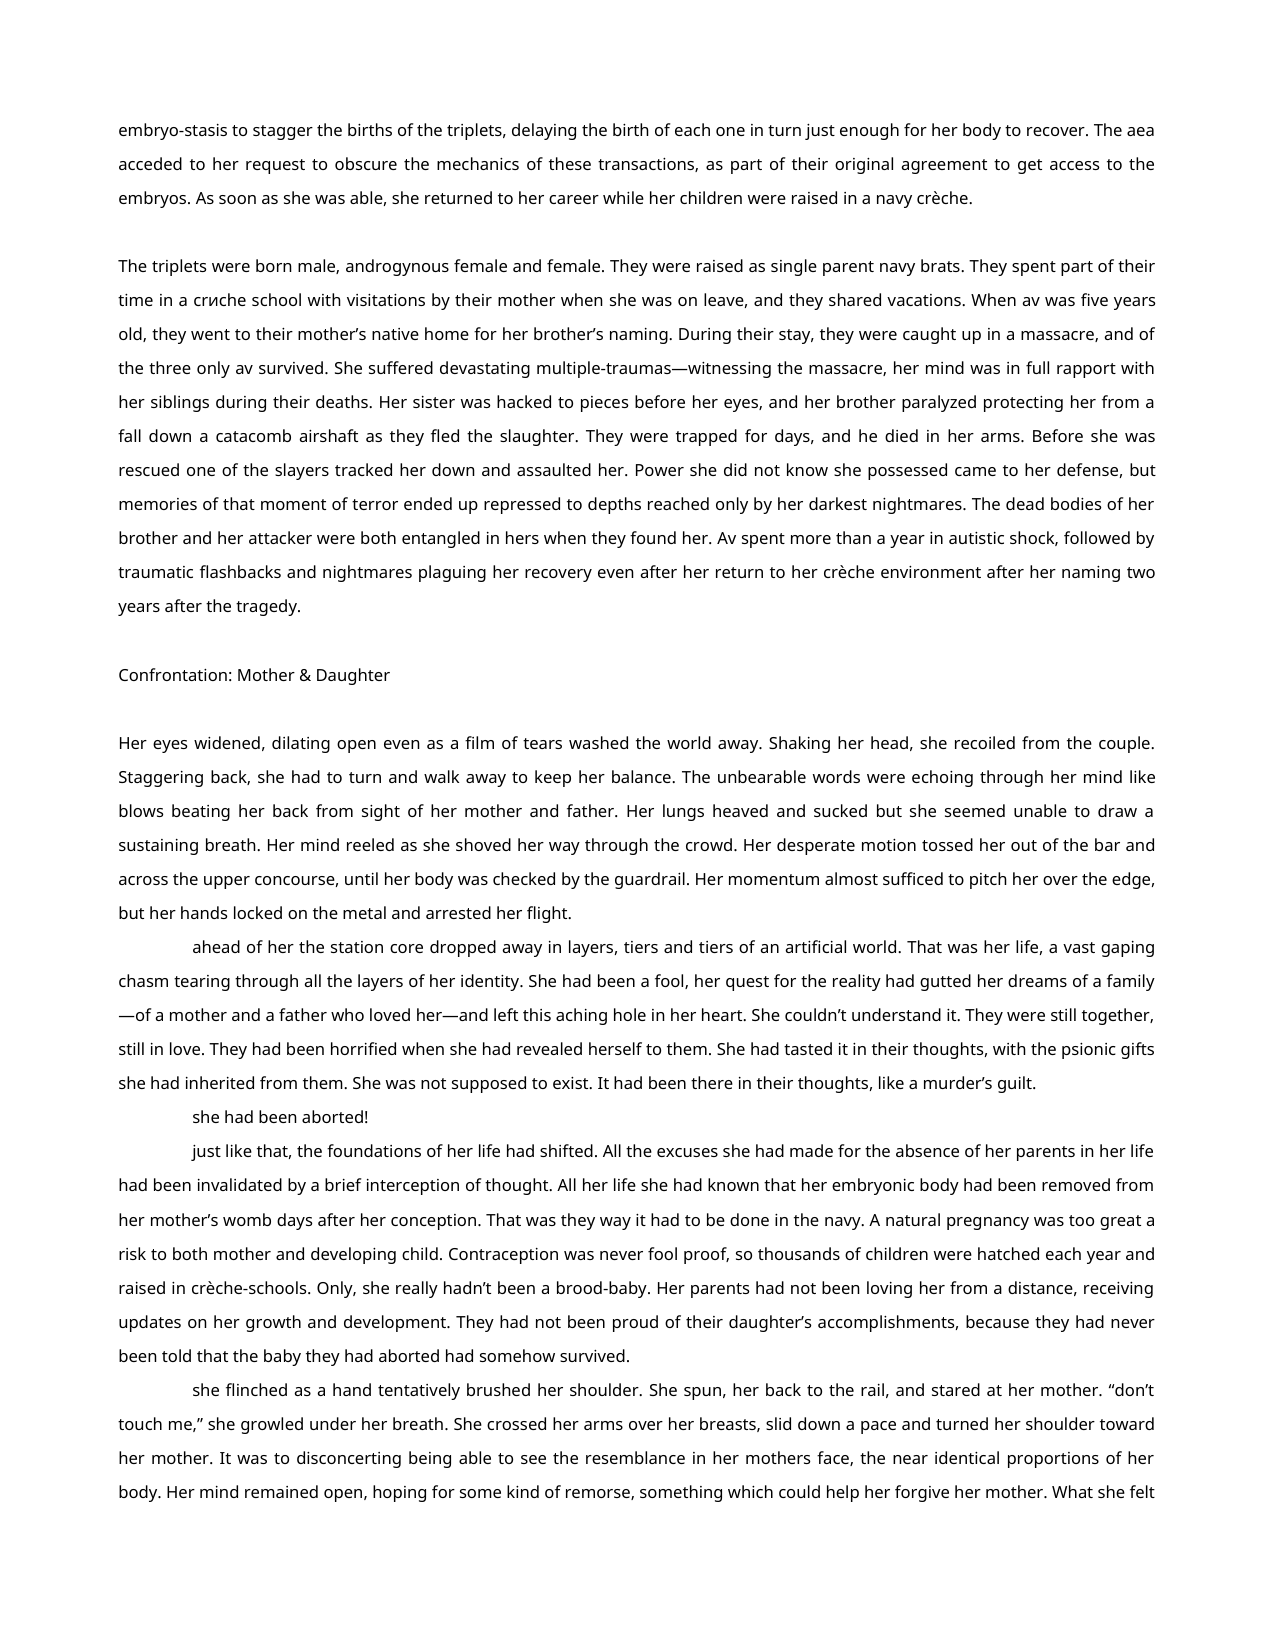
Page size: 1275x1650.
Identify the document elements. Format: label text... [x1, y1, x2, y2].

text just like that, the foundations of her life had shifted. All the excuses she had made for the absence of her parents in her life had been invalidated by a brief interception of thought. All her life she had known that her embryonic body had been removed from her mother’s womb days after her conception. That was they way it had to be done in the navy. A natural pregnancy was too great a risk to both mother and developing child. Contraception was never fool proof, so thousands of children were hatched each year and raised in crèche-schools. Only, she really hadn’t been a brood-baby. Her parents had not been loving her from a distance, receiving updates on her growth and development. They had not been proud of their daughter’s accomplishments, because they had never been told that the baby they had aborted had somehow survived. [118, 1140, 1157, 1367]
text she flinched as a hand tentatively brushed her shoulder. She spun, her back to the rail, and stared at her mother. “don’t touch me,” she growled under her breath. She crossed her arms over her breasts, slid down a pace and turned her shoulder toward her mother. It was to disconcerting being able to see the resemblance in her mothers face, the near identical proportions of her body. Her mind remained open, hoping for some kind of remorse, something which could help her forgive her mother. What she felt [118, 1378, 1157, 1503]
text Her eyes widened, dilating open even as a film of tears washed the world away. Shaking her head, she recoiled from the couple. Staggering back, she had to turn and walk away to keep her balance. The unbearable words were echoing through her mind like blows beating her back from sight of her mother and father. Her lungs heaved and sucked but she seemed unable to draw a sustaining breath. Her mind reeled as she shoved her way through the crowd. Her desperate motion tossed her out of the bar and across the upper concourse, until her body was checked by the guardrail. Her momentum almost sufficed to pitch her over the edge, but her hands locked on the metal and arrested her flight. [118, 731, 1157, 924]
text ahead of her the station core dropped away in layers, tiers and tiers of an artificial world. That was her life, a vast gaping chasm tearing through all the layers of her identity. She had been a fool, her quest for the reality had gutted her dreams of a family—of a mother and a father who loved her—and left this aching hole in her heart. She couldn’t understand it. They were still together, still in love. They had been horrified when she had revealed herself to them. She had tasted it in their thoughts, with the psionic gifts she had inherited from them. She was not supposed to exist. It had been there in their thoughts, like a murder’s guilt. [118, 936, 1157, 1094]
text Confrontation: Mother & Daughter [118, 663, 1157, 686]
text embryo-stasis to stagger the births of the triplets, delaying the birth of each one in turn just enough for her body to recover. The aea acceded to her request to obscure the mechanics of these transactions, as part of their original agreement to get access to the embryos. As soon as she was able, she returned to her career while her children were raised in a navy crèche. [118, 118, 1157, 209]
text The triplets were born male, androgynous female and female. They were raised as single parent navy brats. They spent part of their time in a crиche school with visitations by their mother when she was on leave, and they shared vacations. When av was five years old, they went to their mother’s native home for her brother’s naming. During their stay, they were caught up in a massacre, and of the three only av survived. She suffered devastating multiple-traumas—witnessing the massacre, her mind was in full rapport with her siblings during their deaths. Her sister was hacked to pieces before her eyes, and her brother paralyzed protecting her from a fall down a catacomb airshaft as they fled the slaughter. They were trapped for days, and he died in her arms. Before she was rescued one of the slayers tracked her down and assaulted her. Power she did not know she possessed came to her defense, but memories of that moment of terror ended up repressed to depths reached only by her darkest nightmares. The dead bodies of her brother and her attacker were both entangled in hers when they found her. Av spent more than a year in autistic shock, followed by traumatic flashbacks and nightmares plaguing her recovery even after her return to her crèche environment after her naming two years after the tragedy. [118, 254, 1157, 618]
text she had been aborted! [118, 1106, 1157, 1129]
